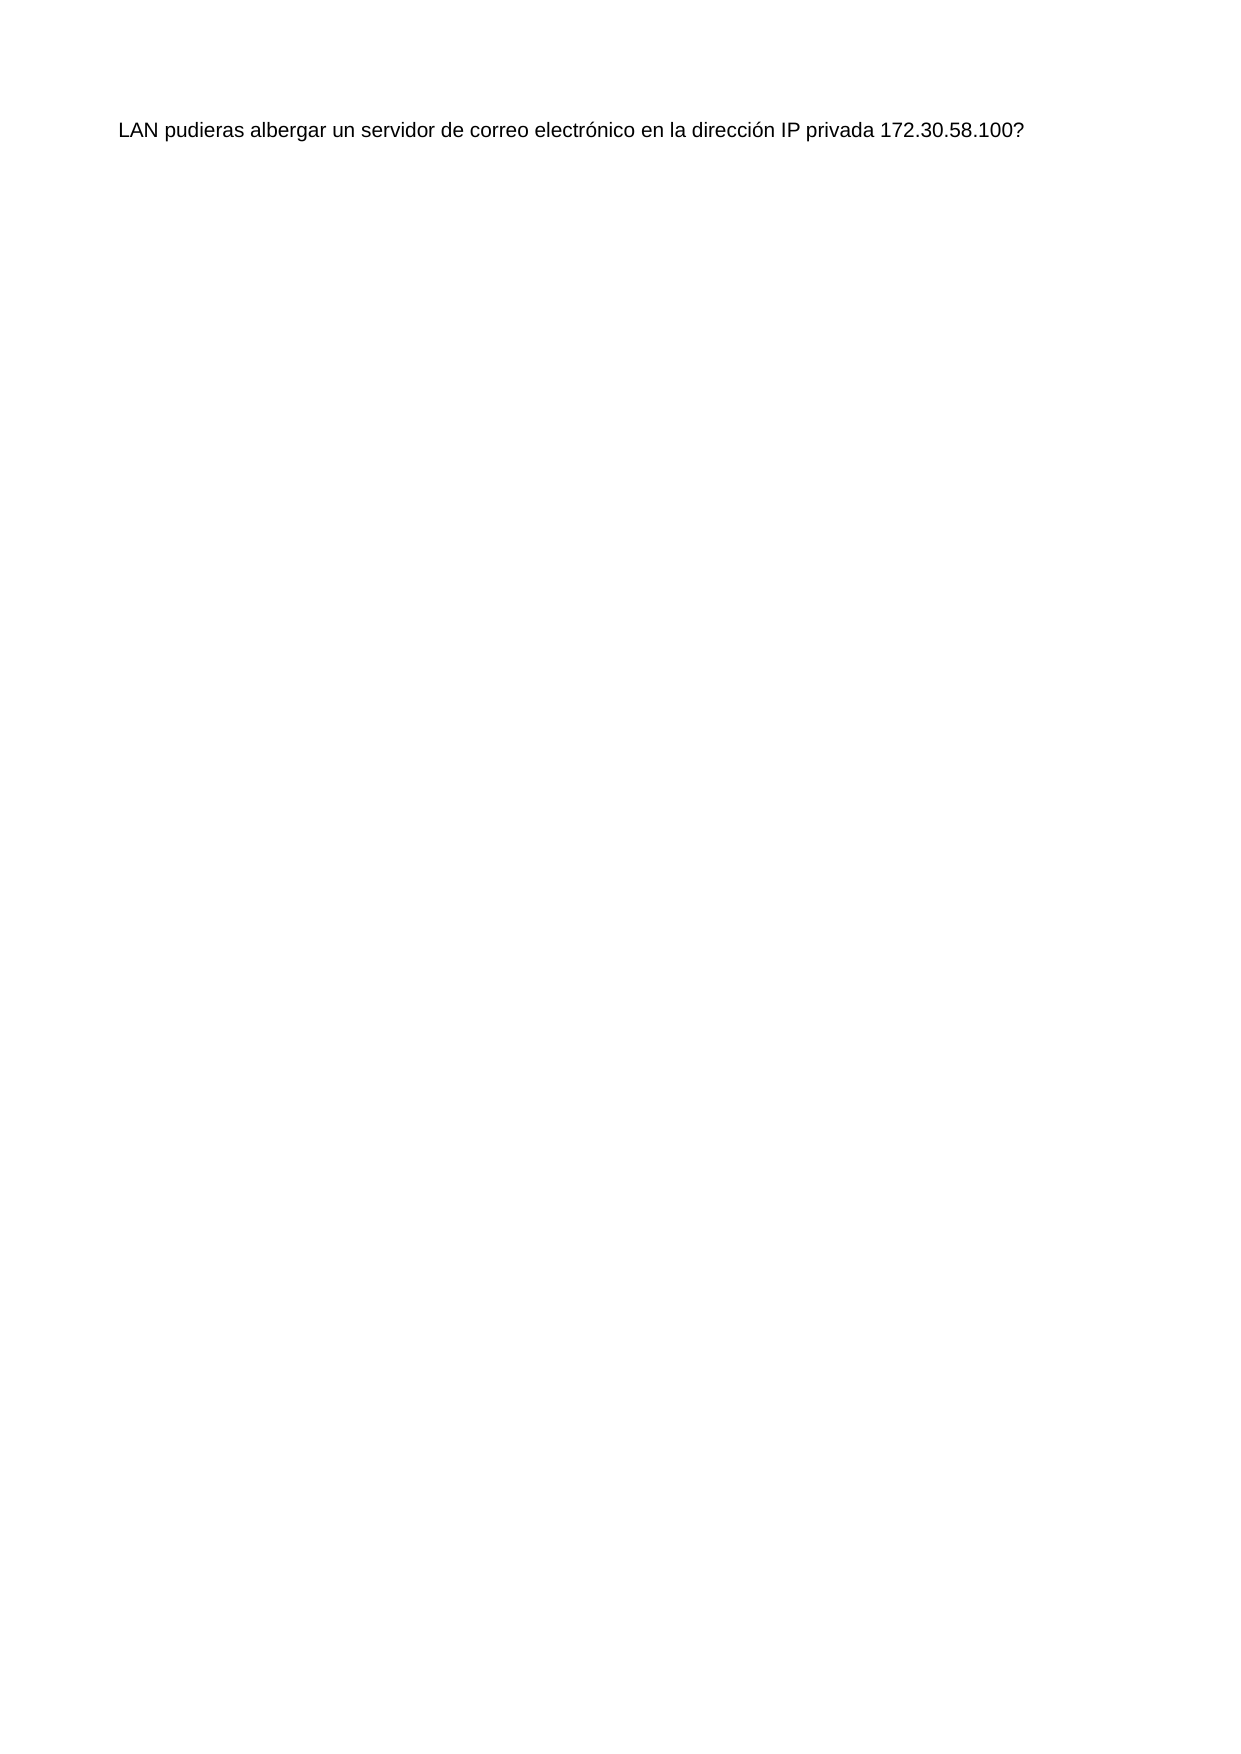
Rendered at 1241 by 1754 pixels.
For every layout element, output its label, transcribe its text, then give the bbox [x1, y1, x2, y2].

text LAN pudieras albergar un servidor de correo electrónico en la dirección IP privada 172.30.58.100? [118, 118, 1122, 142]
